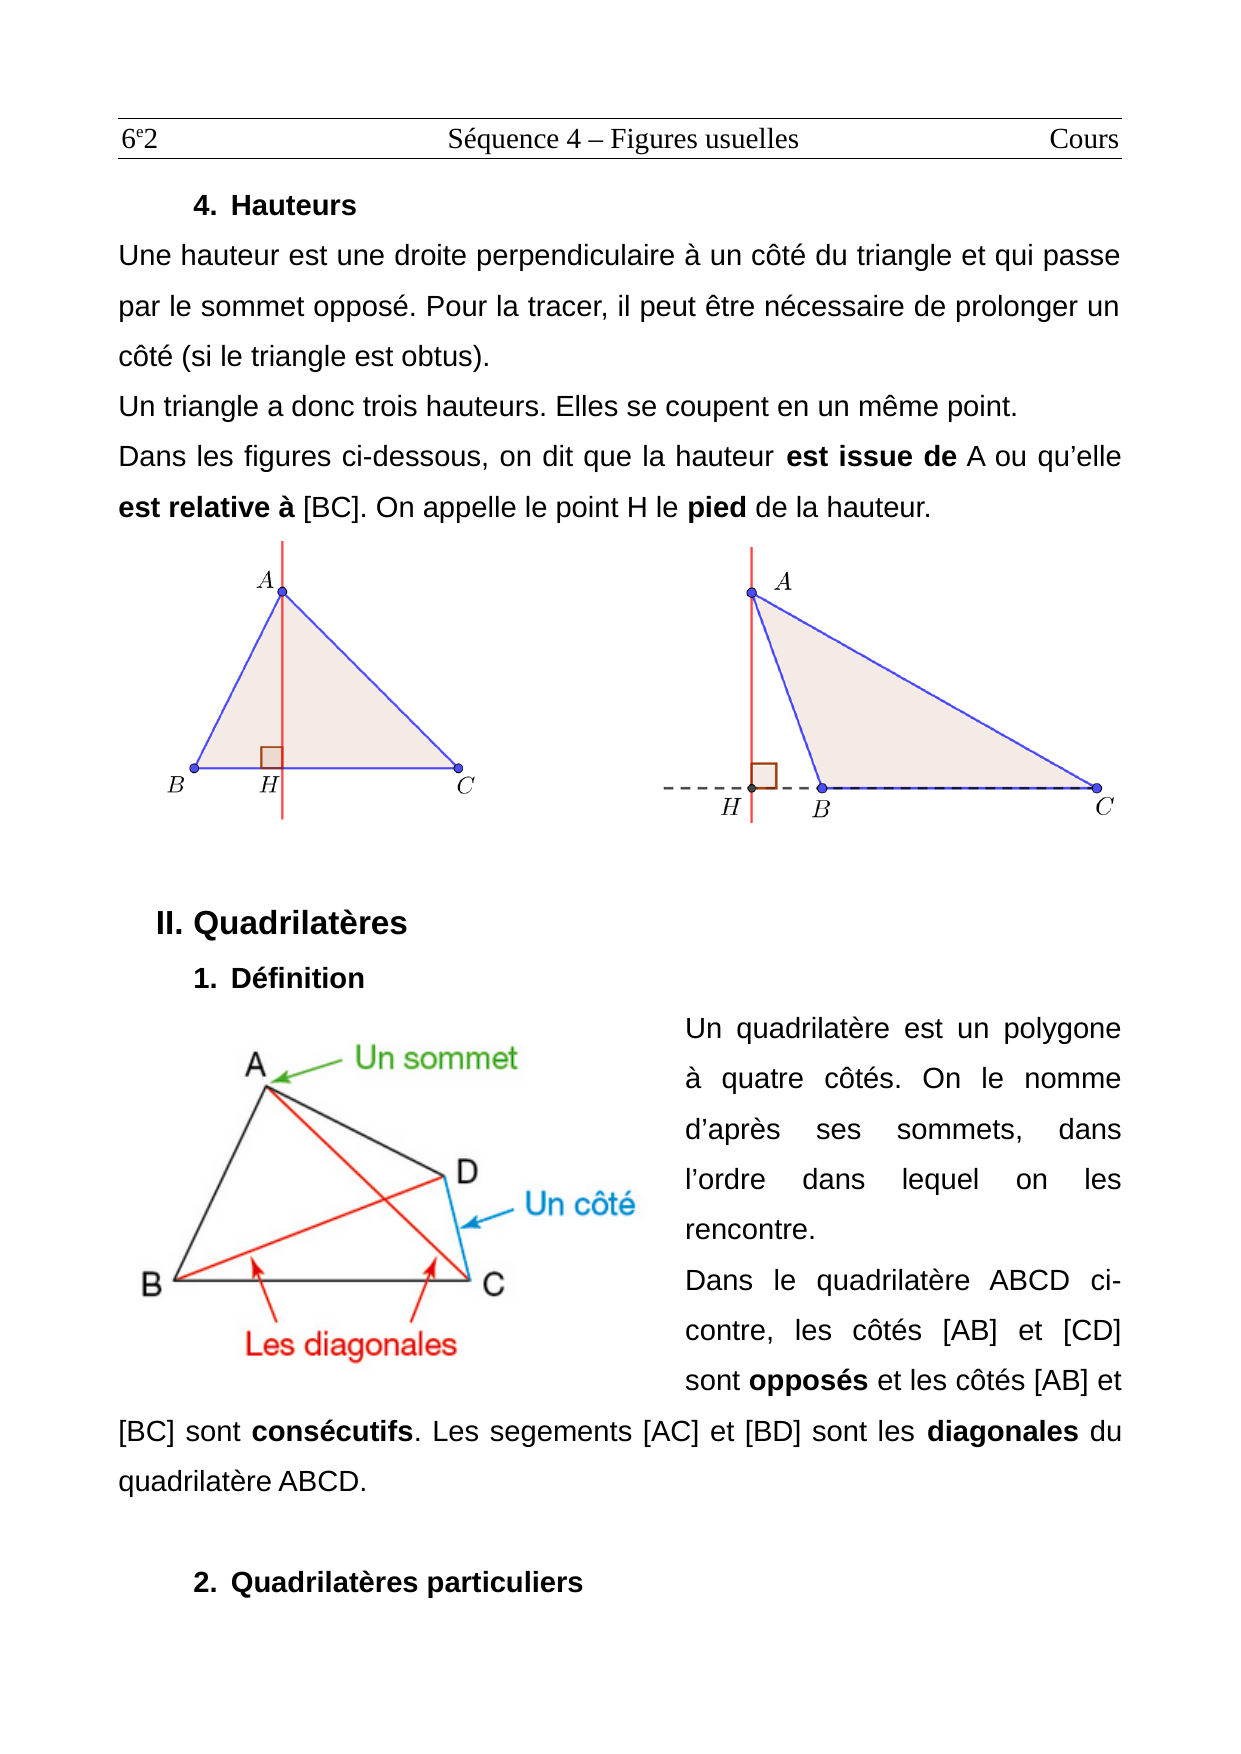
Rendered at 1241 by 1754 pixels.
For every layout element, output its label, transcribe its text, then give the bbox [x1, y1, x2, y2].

picture [121, 1016, 656, 1384]
picture [660, 540, 1122, 823]
text Un quadrilatère est un polygone à quatre côtés. On le nomme d’après ses sommets, dans l’ordre dans lequel on les rencontre. [118, 1011, 1122, 1384]
text Dans le quadrilatère ABCD ci-contre, les côtés [AB] et [CD] sont opposés et les côtés [AB] et [BC] sont consécutifs. Les segements [AC] et [BD] sont les diagonales du quadrilatère ABCD. [118, 1263, 1122, 1497]
list Définition [193, 961, 1122, 994]
list Hauteurs [193, 188, 1122, 221]
text Un triangle a donc trois hauteurs. Elles se coupent en un même point. [118, 389, 1122, 423]
picture [118, 541, 523, 823]
list Quadrilatères [156, 903, 1122, 942]
text Une hauteur est une droite perpendiculaire à un côté du triangle et qui passe par le sommet opposé. Pour la tracer, il peut être nécessaire de prolonger un côté (si le triangle est obtus). [118, 238, 1122, 372]
list Quadrilatères particuliers [193, 1564, 1122, 1598]
text Dans les figures ci-dessous, on dit que la hauteur est issue de A ou qu’elle est relative à [BC]. On appelle le point H le pied de la hauteur. [118, 439, 1122, 523]
